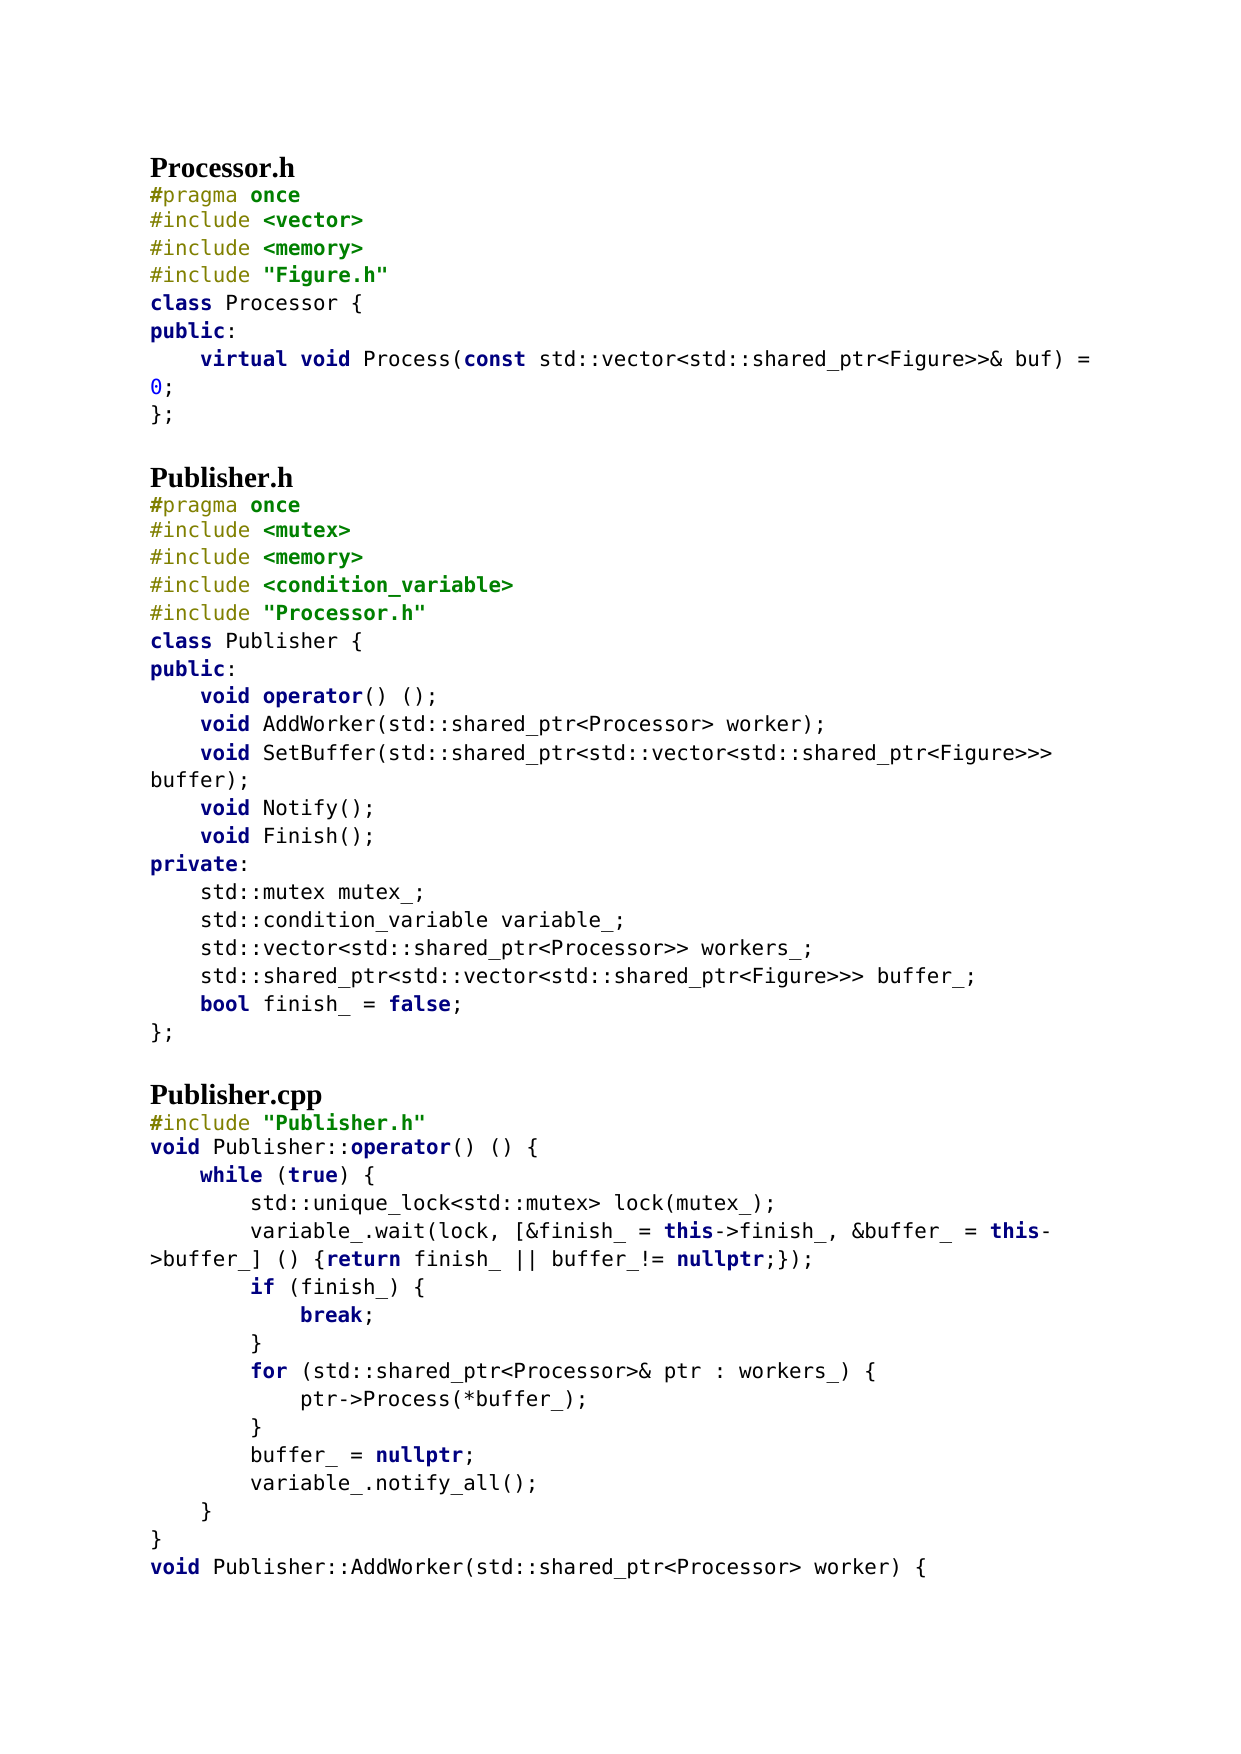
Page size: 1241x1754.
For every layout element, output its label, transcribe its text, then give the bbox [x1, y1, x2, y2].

text for (std::shared_ptr<Processor>& ptr : workers_) { [150, 1359, 1090, 1383]
text Publisher.h [150, 460, 1090, 493]
text #include <memory> [150, 236, 1090, 260]
text std::condition_variable variable_; [150, 908, 1090, 932]
text void Publisher::operator() () { [150, 1135, 1090, 1159]
text std::mutex mutex_; [150, 880, 1090, 904]
text #include <vector> [150, 208, 1090, 232]
text variable_.wait(lock, [&finish_ = this->finish_, &buffer_ = this->buffer_] () {return finish_ || buffer_!= nullptr;}); [150, 1219, 1090, 1271]
text }; [150, 402, 1090, 427]
text #include "Publisher.h" [150, 1111, 1090, 1135]
text #include "Figure.h" [150, 263, 1090, 288]
text #pragma once [150, 493, 1090, 518]
text } [150, 1499, 1090, 1523]
text bool finish_ = false; [150, 992, 1090, 1016]
text variable_.notify_all(); [150, 1471, 1090, 1495]
text ptr->Process(*buffer_); [150, 1387, 1090, 1411]
text } [150, 1415, 1090, 1439]
text std::vector<std::shared_ptr<Processor>> workers_; [150, 936, 1090, 960]
text } [150, 1527, 1090, 1551]
text std::shared_ptr<std::vector<std::shared_ptr<Figure>>> buffer_; [150, 964, 1090, 988]
text } [150, 1331, 1090, 1355]
text if (finish_) { [150, 1275, 1090, 1299]
text std::unique_lock<std::mutex> lock(mutex_); [150, 1191, 1090, 1215]
text buffer_ = nullptr; [150, 1443, 1090, 1467]
text Processor.h [150, 150, 1090, 183]
text class Publisher { [150, 629, 1090, 653]
text void Publisher::AddWorker(std::shared_ptr<Processor> worker) { [150, 1555, 1090, 1579]
text void operator() (); [150, 684, 1090, 709]
text void AddWorker(std::shared_ptr<Processor> worker); [150, 712, 1090, 737]
text void SetBuffer(std::shared_ptr<std::vector<std::shared_ptr<Figure>>> buffer); [150, 741, 1090, 793]
text virtual void Process(const std::vector<std::shared_ptr<Figure>>& buf) = 0; [150, 347, 1090, 399]
text #pragma once [150, 183, 1090, 208]
text }; [150, 1020, 1090, 1044]
text public: [150, 319, 1090, 343]
text #include "Processor.h" [150, 601, 1090, 625]
text Publisher.cpp [150, 1077, 1090, 1111]
text #include <mutex> [150, 518, 1090, 542]
text break; [150, 1303, 1090, 1327]
text void Notify(); [150, 796, 1090, 820]
text class Processor { [150, 291, 1090, 316]
text public: [150, 657, 1090, 681]
text #include <memory> [150, 545, 1090, 570]
text #include <condition_variable> [150, 573, 1090, 597]
text while (true) { [150, 1163, 1090, 1187]
text void Finish(); [150, 824, 1090, 848]
text private: [150, 852, 1090, 876]
